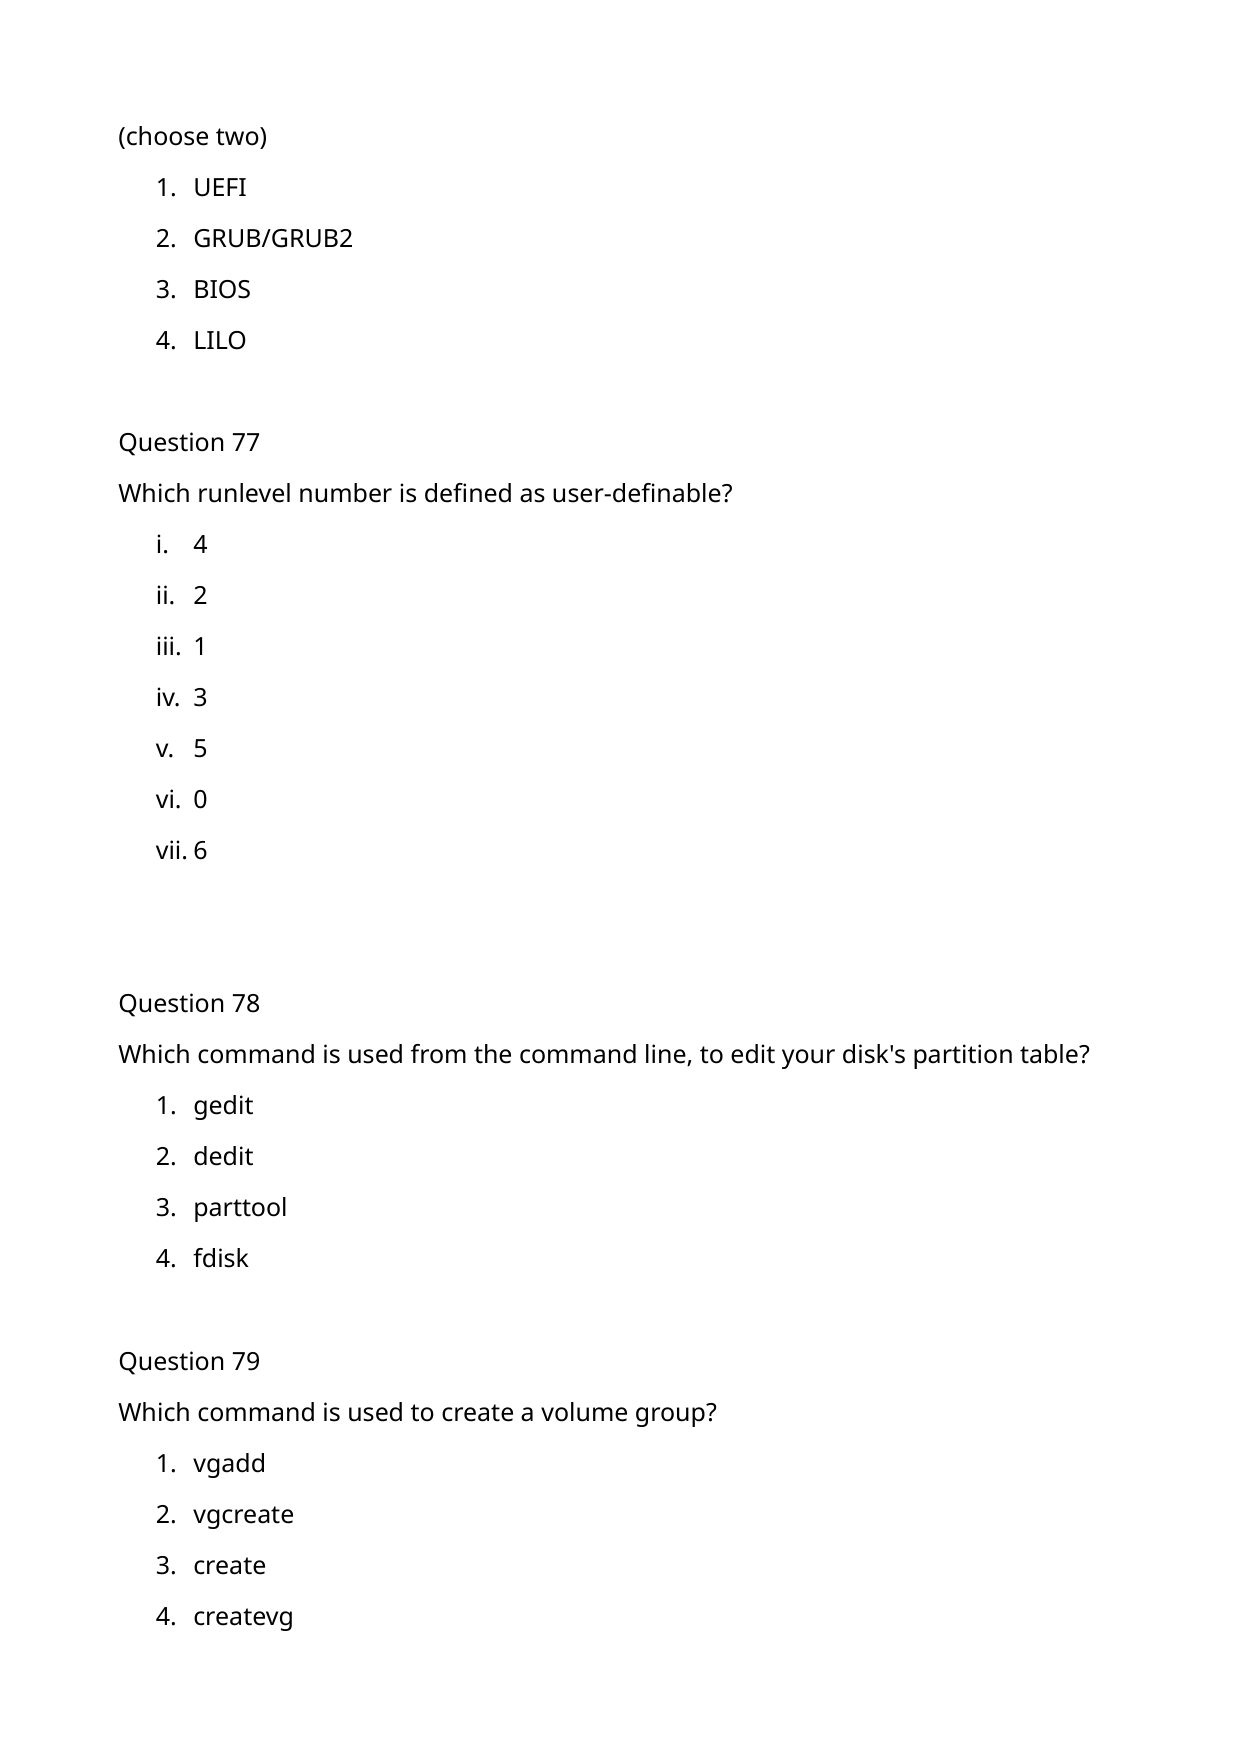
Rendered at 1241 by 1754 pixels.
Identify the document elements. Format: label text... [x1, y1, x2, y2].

list GRUB/GRUB2 [156, 220, 1122, 254]
list 2 [156, 577, 1122, 612]
list createvg [156, 1598, 1122, 1632]
text Question 77 [118, 424, 1122, 458]
list vgcreate [156, 1496, 1122, 1530]
text Which runlevel number is defined as user-definable? [118, 475, 1122, 509]
list 4 [156, 526, 1122, 561]
list parttool [156, 1190, 1122, 1224]
list 3 [156, 679, 1122, 714]
text Question 78 [118, 986, 1122, 1020]
text Which command is used to create a volume group? [118, 1394, 1122, 1428]
list 5 [156, 731, 1122, 765]
list create [156, 1547, 1122, 1581]
list fdisk [156, 1241, 1122, 1275]
text Question 79 [118, 1343, 1122, 1377]
list 6 [156, 833, 1122, 867]
list LILO [156, 322, 1122, 356]
list dedit [156, 1139, 1122, 1173]
list 1 [156, 628, 1122, 663]
text Which command is used from the command line, to edit your disk's partition table? [118, 1037, 1122, 1071]
list BIOS [156, 271, 1122, 305]
text (choose two) [118, 118, 1122, 152]
list 0 [156, 782, 1122, 816]
list UEFI [156, 169, 1122, 203]
list vgadd [156, 1445, 1122, 1479]
list gedit [156, 1088, 1122, 1122]
